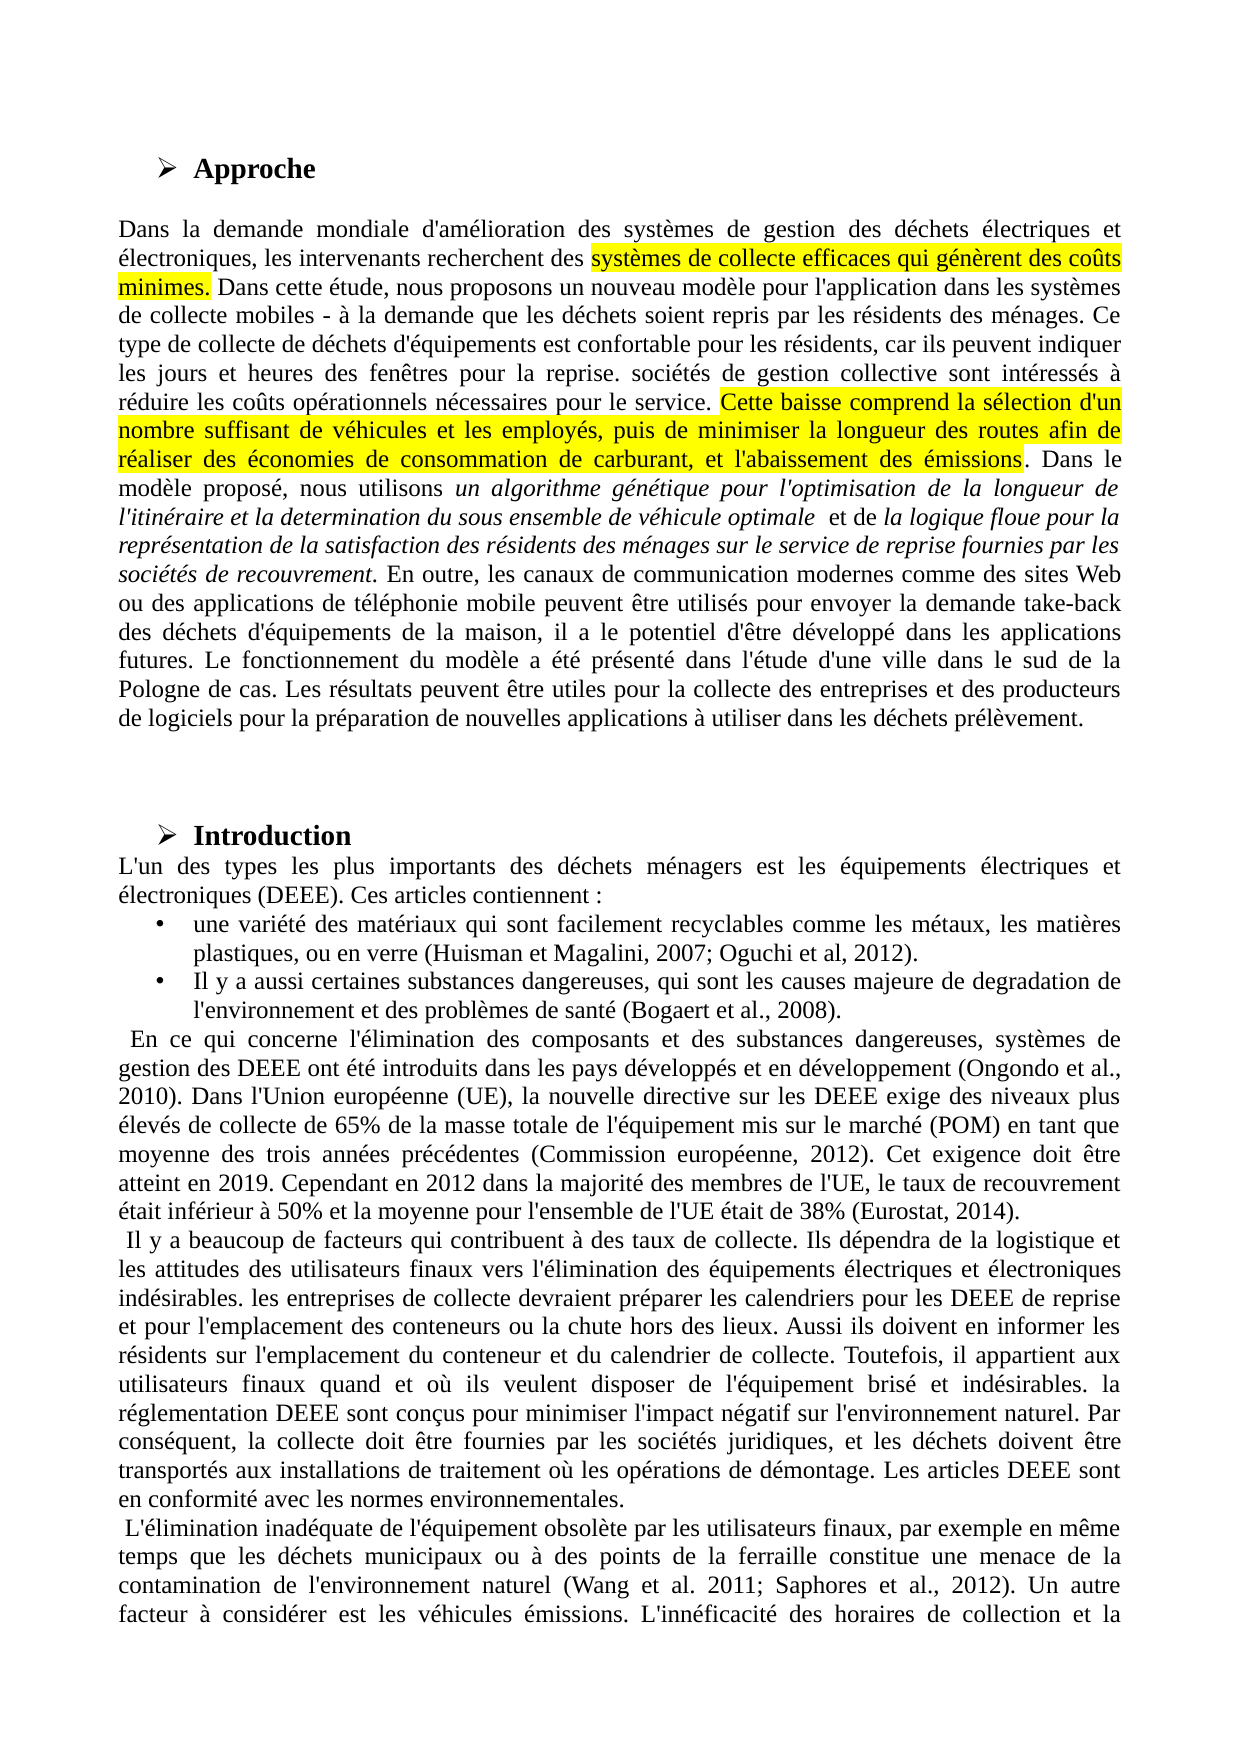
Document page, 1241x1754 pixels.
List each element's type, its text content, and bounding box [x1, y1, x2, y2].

text L'élimination inadéquate de l'équipement obsolète par les utilisateurs finaux, par exemple en même temps que les déchets municipaux ou à des points de la ferraille constitue une menace de la contamination de l'environnement naturel (Wang et al. 2011; Saphores et al., 2012). Un autre facteur à considérer est les véhicules émissions. L'innéficacité des horaires de collection et la [118, 1513, 1122, 1628]
list Approche [156, 152, 1122, 185]
text En ce qui concerne l'élimination des composants et des substances dangereuses, systèmes de gestion des DEEE ont été introduits dans les pays développés et en développement (Ongondo et al., 2010). Dans l'Union européenne (UE), la nouvelle directive sur les DEEE exige des niveaux plus élevés de collecte de 65% de la masse totale de l'équipement mis sur le marché (POM) en tant que moyenne des trois années précédentes (Commission européenne, 2012). Cet exigence doit être atteint en 2019. Cependant en 2012 dans la majorité des membres de l'UE, le taux de recouvrement était inférieur à 50% et la moyenne pour l'ensemble de l'UE était de 38% (Eurostat, 2014). [118, 1024, 1122, 1225]
list une variété des matériaux qui sont facilement recyclables comme les métaux, les matières plastiques, ou en verre (Huisman et Magalini, 2007; Oguchi et al, 2012). [156, 909, 1122, 966]
text L'un des types les plus importants des déchets ménagers est les équipements électriques et électroniques (DEEE). Ces articles contiennent : [118, 851, 1122, 909]
list Il y a aussi certaines substances dangereuses, qui sont les causes majeure de degradation de l'environnement et des problèmes de santé (Bogaert et al., 2008). [156, 966, 1122, 1024]
list Introduction [156, 818, 1122, 851]
text Dans la demande mondiale d'amélioration des systèmes de gestion des déchets électriques et électroniques, les intervenants recherchent des systèmes de collecte efficaces qui génèrent des coûts minimes. Dans cette étude, nous proposons un nouveau modèle pour l'application dans les systèmes de collecte mobiles - à la demande que les déchets soient repris par les résidents des ménages. Ce type de collecte de déchets d'équipements est confortable pour les résidents, car ils peuvent indiquer les jours et heures des fenêtres pour la reprise. sociétés de gestion collective sont intéressés à réduire les coûts opérationnels nécessaires pour le service. Cette baisse comprend la sélection d'un nombre suffisant de véhicules et les employés, puis de minimiser la longueur des routes afin de réaliser des économies de consommation de carburant, et l'abaissement des émissions. Dans le modèle proposé, nous utilisons un algorithme génétique pour l'optimisation de la longueur de l'itinéraire et la determination du sous ensemble de véhicule optimale et de la logique floue pour la représentation de la satisfaction des résidents des ménages sur le service de reprise fournies par les sociétés de recouvrement. En outre, les canaux de communication modernes comme des sites Web ou des applications de téléphonie mobile peuvent être utilisés pour envoyer la demande take-back des déchets d'équipements de la maison, il a le potentiel d'être développé dans les applications futures. Le fonctionnement du modèle a été présenté dans l'étude d'une ville dans le sud de la Pologne de cas. Les résultats peuvent être utiles pour la collecte des entreprises et des producteurs de logiciels pour la préparation de nouvelles applications à utiliser dans les déchets prélèvement. [118, 214, 1122, 732]
text Il y a beaucoup de facteurs qui contribuent à des taux de collecte. Ils dépendra de la logistique et les attitudes des utilisateurs finaux vers l'élimination des équipements électriques et électroniques indésirables. les entreprises de collecte devraient préparer les calendriers pour les DEEE de reprise et pour l'emplacement des conteneurs ou la chute hors des lieux. Aussi ils doivent en informer les résidents sur l'emplacement du conteneur et du calendrier de collecte. Toutefois, il appartient aux utilisateurs finaux quand et où ils veulent disposer de l'équipement brisé et indésirables. la réglementation DEEE sont conçus pour minimiser l'impact négatif sur l'environnement naturel. Par conséquent, la collecte doit être fournies par les sociétés juridiques, et les déchets doivent être transportés aux installations de traitement où les opérations de démontage. Les articles DEEE sont en conformité avec les normes environnementales. [118, 1225, 1122, 1513]
